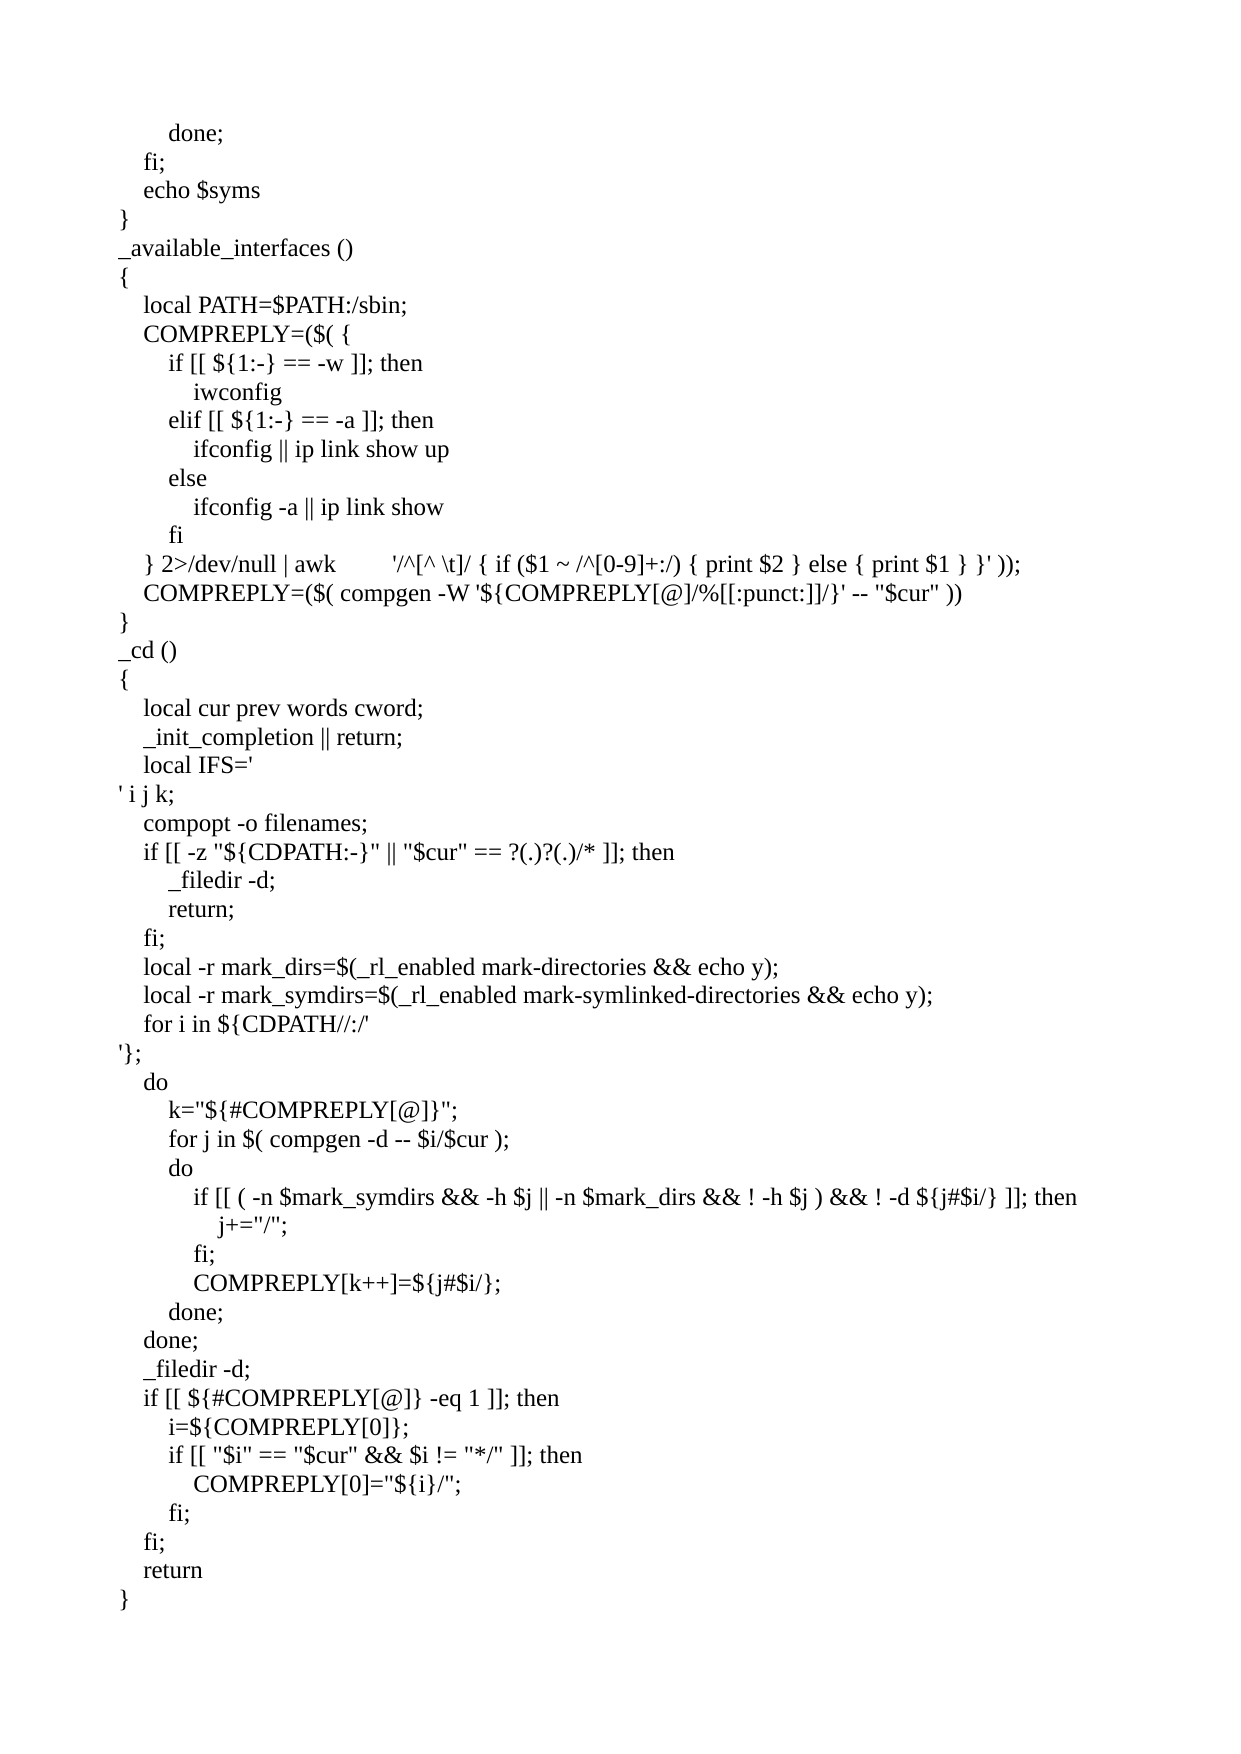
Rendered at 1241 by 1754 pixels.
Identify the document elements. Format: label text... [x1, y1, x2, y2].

text k="${#COMPREPLY[@]}"; [118, 1096, 1122, 1124]
text } [118, 204, 1122, 233]
text local -r mark_dirs=$(_rl_enabled mark-directories && echo y); [118, 952, 1122, 981]
text fi; [118, 923, 1122, 952]
text for i in ${CDPATH//:/' [118, 1009, 1122, 1038]
text elif [[ ${1:-} == -a ]]; then [118, 406, 1122, 434]
text return [118, 1556, 1122, 1584]
text local IFS=' [118, 751, 1122, 779]
text COMPREPLY[0]="${i}/"; [118, 1469, 1122, 1498]
text ifconfig -a || ip link show [118, 492, 1122, 521]
text COMPREPLY=($( compgen -W '${COMPREPLY[@]/%[[:punct:]]/}' -- "$cur" )) [118, 578, 1122, 607]
text _available_interfaces () [118, 233, 1122, 262]
text { [118, 664, 1122, 693]
text else [118, 463, 1122, 492]
text fi; [118, 147, 1122, 176]
text if [[ -z "${CDPATH:-}" || "$cur" == ?(.)?(.)/* ]]; then [118, 837, 1122, 866]
text _filedir -d; [118, 866, 1122, 894]
text return; [118, 894, 1122, 923]
text COMPREPLY=($( { [118, 319, 1122, 348]
text ' i j k; [118, 779, 1122, 808]
text local -r mark_symdirs=$(_rl_enabled mark-symlinked-directories && echo y); [118, 981, 1122, 1009]
text j+="/"; [118, 1211, 1122, 1239]
text for j in $( compgen -d -- $i/$cur ); [118, 1124, 1122, 1153]
text fi [118, 521, 1122, 549]
text done; [118, 118, 1122, 147]
text } [118, 607, 1122, 636]
text local PATH=$PATH:/sbin; [118, 291, 1122, 319]
text _filedir -d; [118, 1354, 1122, 1383]
text COMPREPLY[k++]=${j#$i/}; [118, 1268, 1122, 1297]
text fi; [118, 1239, 1122, 1268]
text done; [118, 1297, 1122, 1326]
text i=${COMPREPLY[0]}; [118, 1412, 1122, 1441]
text compopt -o filenames; [118, 808, 1122, 837]
text if [[ ${1:-} == -w ]]; then [118, 348, 1122, 377]
text _init_completion || return; [118, 722, 1122, 751]
text do [118, 1153, 1122, 1182]
text if [[ "$i" == "$cur" && $i != "*/" ]]; then [118, 1441, 1122, 1469]
text ifconfig || ip link show up [118, 434, 1122, 463]
text } [118, 1584, 1122, 1613]
text { [118, 262, 1122, 291]
text do [118, 1067, 1122, 1096]
text } 2>/dev/null | awk '/^[^ \t]/ { if ($1 ~ /^[0-9]+:/) { print $2 } else { print $1 } }' )); [118, 549, 1122, 578]
text echo $syms [118, 176, 1122, 204]
text done; [118, 1326, 1122, 1354]
text if [[ ${#COMPREPLY[@]} -eq 1 ]]; then [118, 1383, 1122, 1412]
text fi; [118, 1498, 1122, 1527]
text iwconfig [118, 377, 1122, 406]
text if [[ ( -n $mark_symdirs && -h $j || -n $mark_dirs && ! -h $j ) && ! -d ${j#$i/} ]]; then [118, 1182, 1122, 1211]
text _cd () [118, 636, 1122, 664]
text fi; [118, 1527, 1122, 1556]
text local cur prev words cword; [118, 693, 1122, 722]
text '}; [118, 1038, 1122, 1067]
